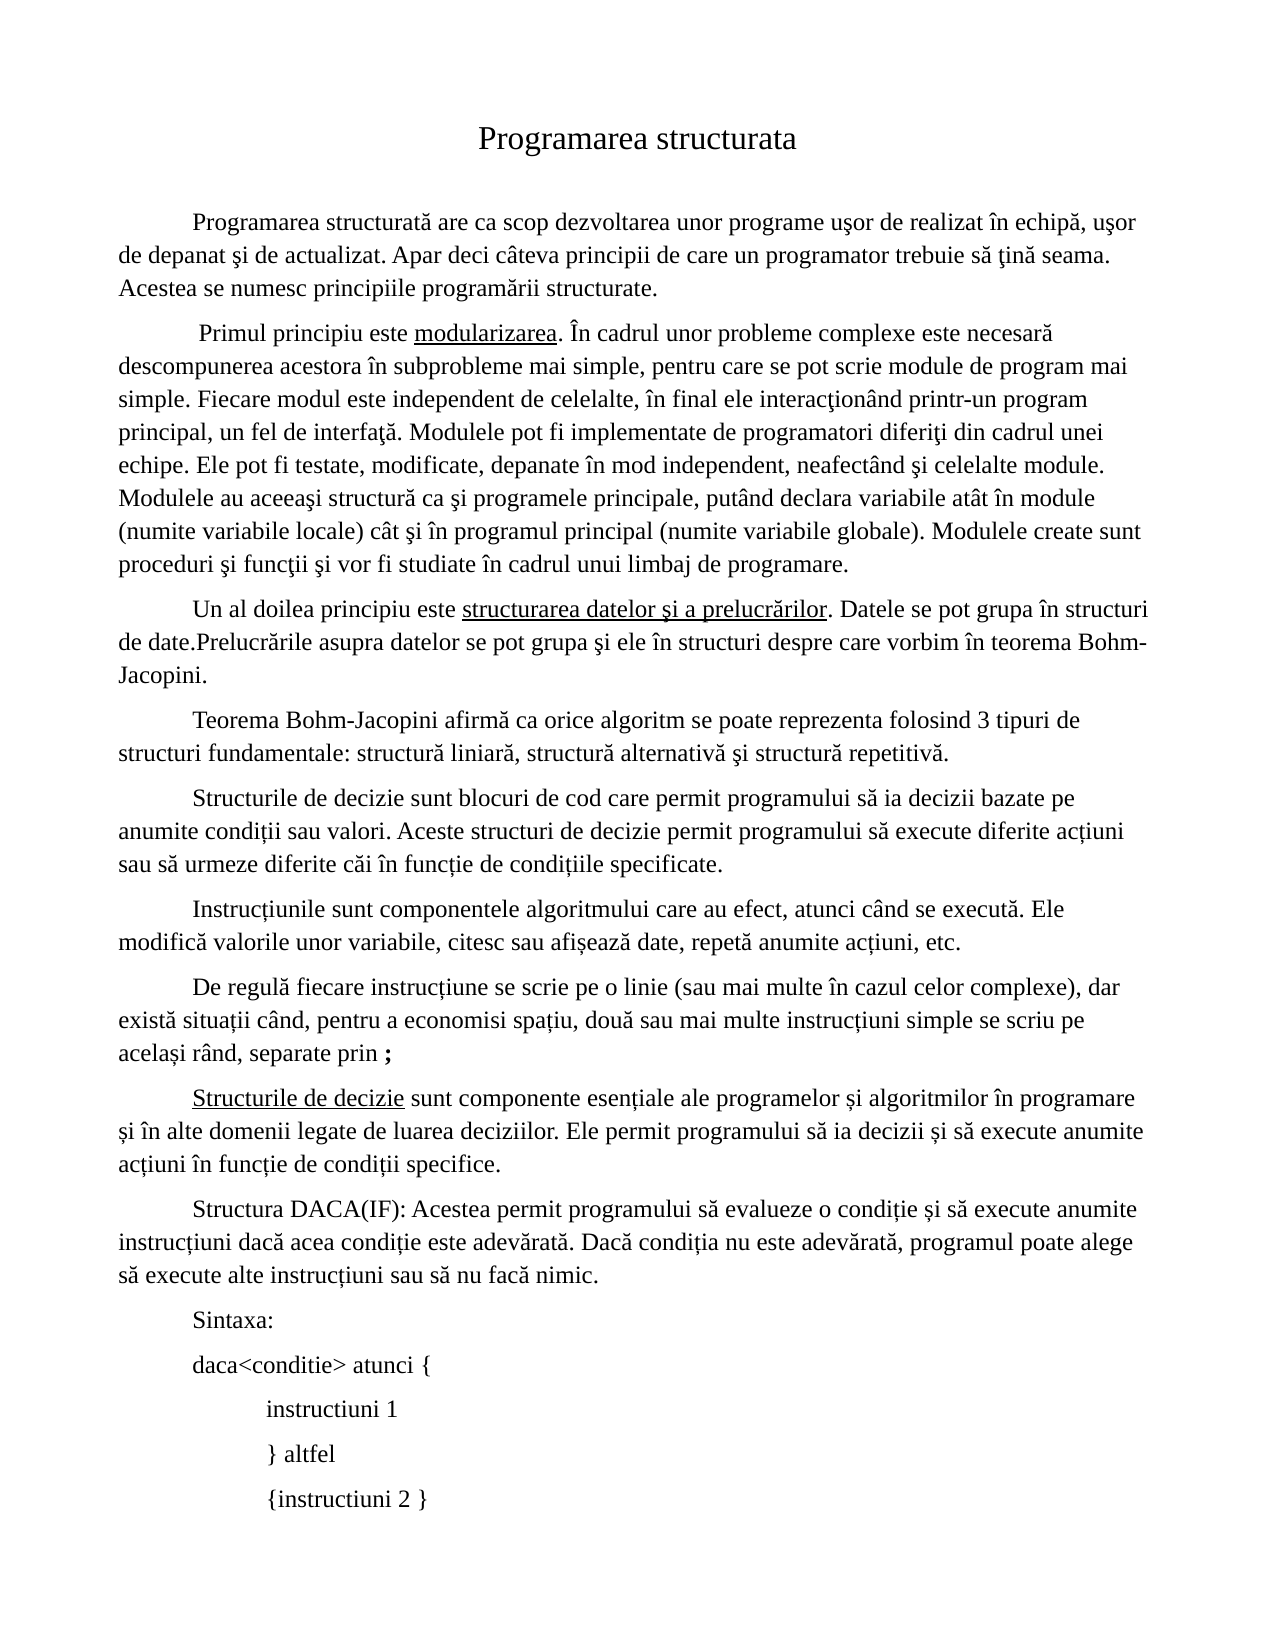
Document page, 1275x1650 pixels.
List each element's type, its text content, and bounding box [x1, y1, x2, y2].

text Structurile de decizie sunt componente esențiale ale programelor și algoritmilor în programare și în alte domenii legate de luarea deciziilor. Ele permit programului să ia decizii și să execute anumite acțiuni în funcție de condiții specifice. [118, 1083, 1157, 1178]
text instructiuni 1 [118, 1394, 1157, 1423]
text Primul principiu este modularizarea. În cadrul unor probleme complexe este necesară descompunerea acestora în subprobleme mai simple, pentru care se pot scrie module de program mai simple. Fiecare modul este independent de celelalte, în final ele interacţionând printr-un program principal, un fel de interfaţă. Modulele pot fi implementate de programatori diferiţi din cadrul unei echipe. Ele pot fi testate, modificate, depanate în mod independent, neafectând şi celelalte module. Modulele au aceeaşi structură ca şi programele principale, putând declara variabile atât în module (numite variabile locale) cât şi în programul principal (numite variabile globale). Modulele create sunt proceduri şi funcţii şi vor fi studiate în cadrul unui limbaj de programare. [118, 318, 1157, 578]
text Structurile de decizie sunt blocuri de cod care permit programului să ia decizii bazate pe anumite condiții sau valori. Aceste structuri de decizie permit programului să execute diferite acțiuni sau să urmeze diferite căi în funcție de condițiile specificate. [118, 783, 1157, 878]
text Instrucțiunile sunt componentele algoritmului care au efect, atunci când se execută. Ele modifică valorile unor variabile, citesc sau afișează date, repetă anumite acțiuni, etc. [118, 894, 1157, 956]
text Programarea structurata [118, 118, 1157, 156]
text } altfel [118, 1439, 1157, 1468]
text Sintaxa: [118, 1305, 1157, 1333]
text Programarea structurată are ca scop dezvoltarea unor programe uşor de realizat în echipă, uşor de depanat şi de actualizat. Apar deci câteva principii de care un programator trebuie să ţină seama. Acestea se numesc principiile programării structurate. [118, 207, 1157, 302]
text De regulă fiecare instrucțiune se scrie pe o linie (sau mai multe în cazul celor complexe), dar există situații când, pentru a economisi spațiu, două sau mai multe instrucțiuni simple se scriu pe același rând, separate prin ; [118, 972, 1157, 1067]
text daca<conditie> atunci { [118, 1350, 1157, 1378]
text Un al doilea principiu este structurarea datelor şi a prelucrărilor. Datele se pot grupa în structuri de date.Prelucrările asupra datelor se pot grupa şi ele în structuri despre care vorbim în teorema Bohm-Jacopini. [118, 594, 1157, 689]
text {instructiuni 2 } [118, 1484, 1157, 1513]
text Teorema Bohm-Jacopini afirmă ca orice algoritm se poate reprezenta folosind 3 tipuri de structuri fundamentale: structură liniară, structură alternativă şi structură repetitivă. [118, 705, 1157, 767]
text Structura DACA(IF): Acestea permit programului să evalueze o condiție și să execute anumite instrucțiuni dacă acea condiție este adevărată. Dacă condiția nu este adevărată, programul poate alege să execute alte instrucțiuni sau să nu facă nimic. [118, 1194, 1157, 1289]
